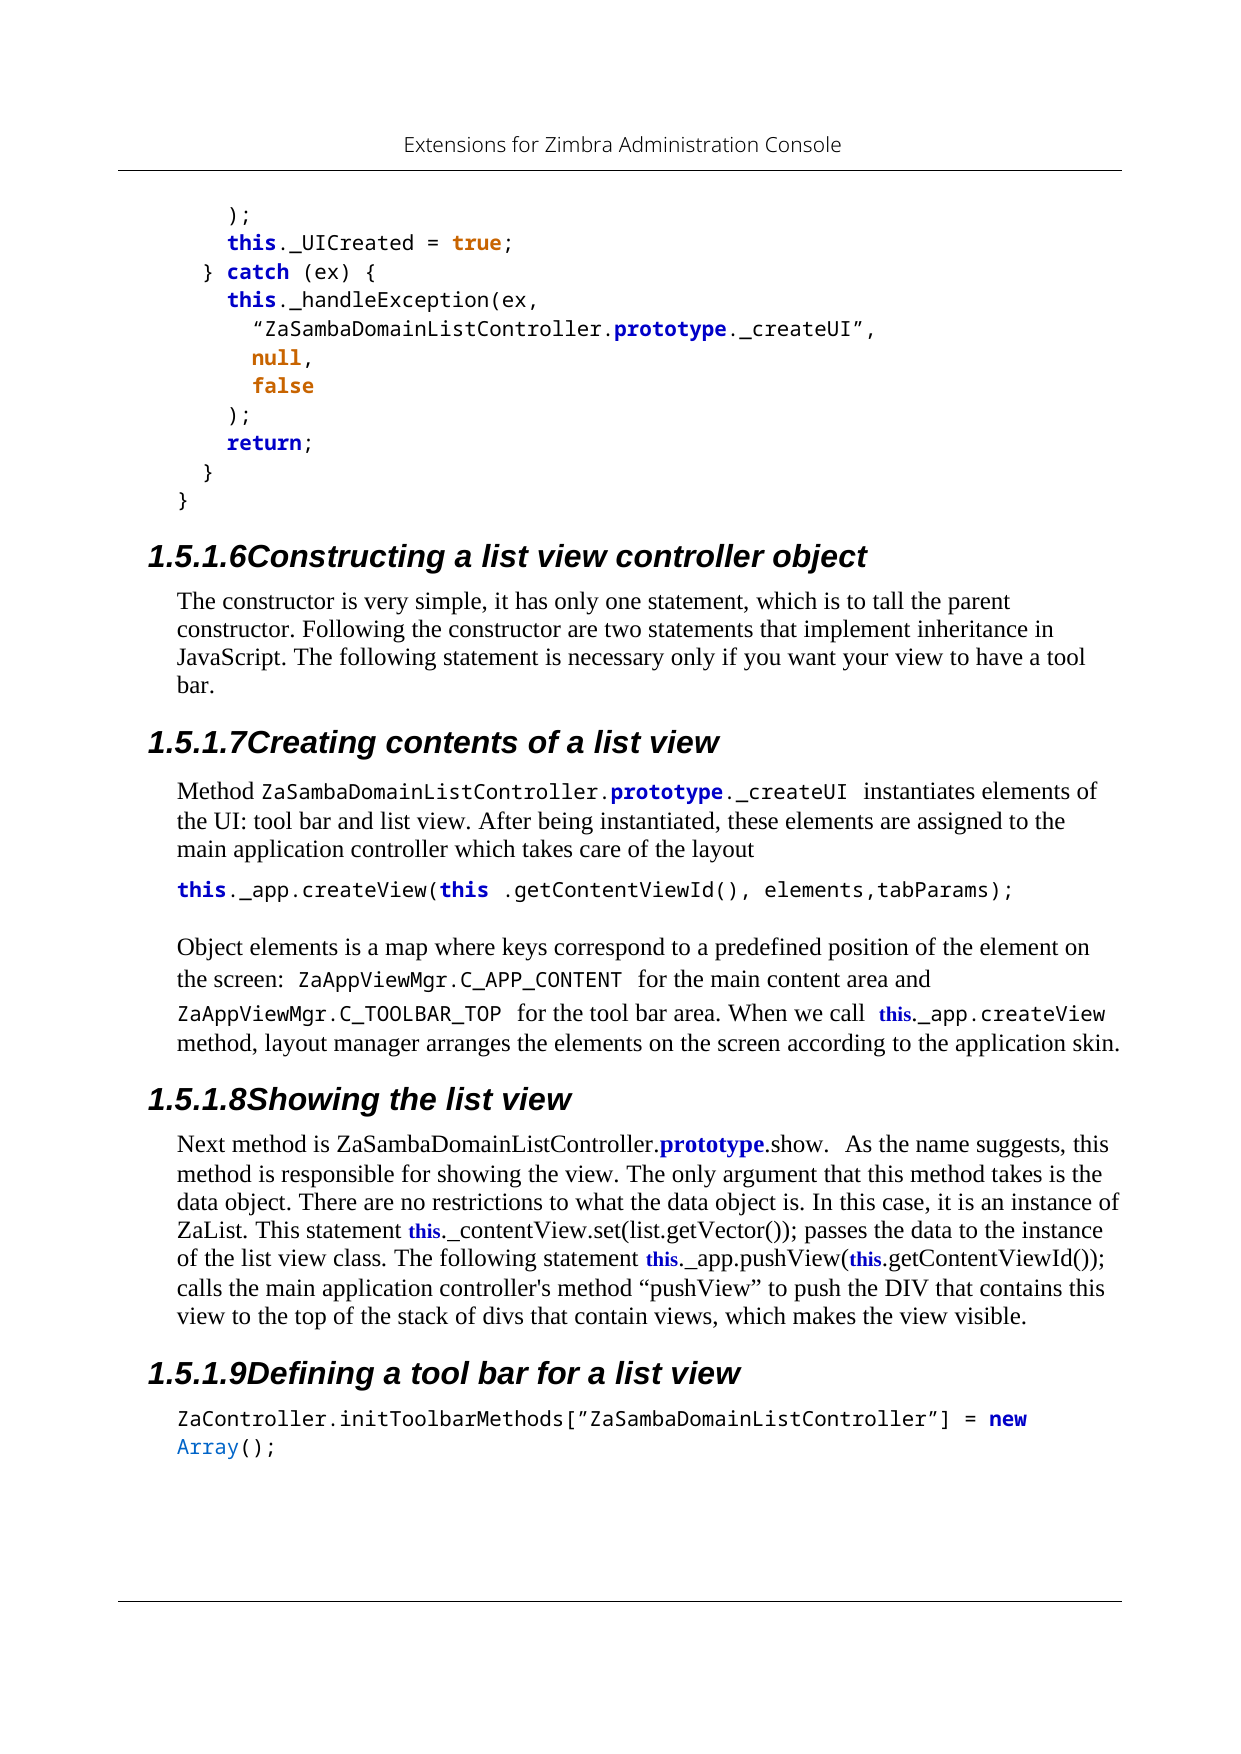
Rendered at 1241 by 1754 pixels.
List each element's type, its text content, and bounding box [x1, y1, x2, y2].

text this._UICreated = true; [177, 228, 1122, 257]
subtitle Showing the list view [148, 1081, 1122, 1117]
text null, [177, 342, 1122, 371]
text return; [177, 428, 1122, 457]
text } catch (ex) { [177, 257, 1122, 285]
text The constructor is very simple, it has only one statement, which is to tall the parent constructor. Following the constructor are two statements that implement inheritance in JavaScript. The following statement is necessary only if you want your view to have a tool bar. [177, 587, 1122, 699]
text Next method is ZaSambaDomainListController.prototype.show. As the name suggests, this method is responsible for showing the view. The only argument that this method takes is the data object. There are no restrictions to what the data object is. In this case, it is an instance of ZaList. This statement this._contentView.set(list.getVector()); passes the data to the instance of the list view class. The following statement this._app.pushView(this.getContentViewId()); calls the main application controller's method “pushView” to push the DIV that contains this view to the top of the stack of divs that contain views, which makes the view visible. [177, 1130, 1122, 1330]
text this._handleException(ex, [177, 285, 1122, 314]
text Object elements is a map where keys correspond to a predefined position of the element on the screen: ZaAppViewMgr.C_APP_CONTENT for the main content area and ZaAppViewMgr.C_TOOLBAR_TOP for the tool bar area. When we call this._app.createView method, layout manager arranges the elements on the screen according to the application skin. [177, 932, 1122, 1056]
text false [177, 371, 1122, 399]
text ); [177, 200, 1122, 228]
text this._app.createView(this .getContentViewId(), elements,tabParams); [177, 875, 1122, 904]
subtitle Defining a tool bar for a list view [148, 1355, 1122, 1391]
text Method ZaSambaDomainListController.prototype._createUI instantiates elements of the UI: tool bar and list view. After being instantiated, these elements are assigned to the main application controller which takes care of the layout [177, 773, 1122, 863]
text ); [177, 399, 1122, 428]
text } [177, 485, 1122, 514]
text } [177, 457, 1122, 485]
text “ZaSambaDomainListController.prototype._createUI”, [177, 314, 1122, 342]
subtitle Creating contents of a list view [148, 724, 1122, 760]
text ZaController.initToolbarMethods[”ZaSambaDomainListController”] = new Array(); [177, 1404, 1122, 1461]
subtitle Constructing a list view controller object [148, 539, 1122, 575]
